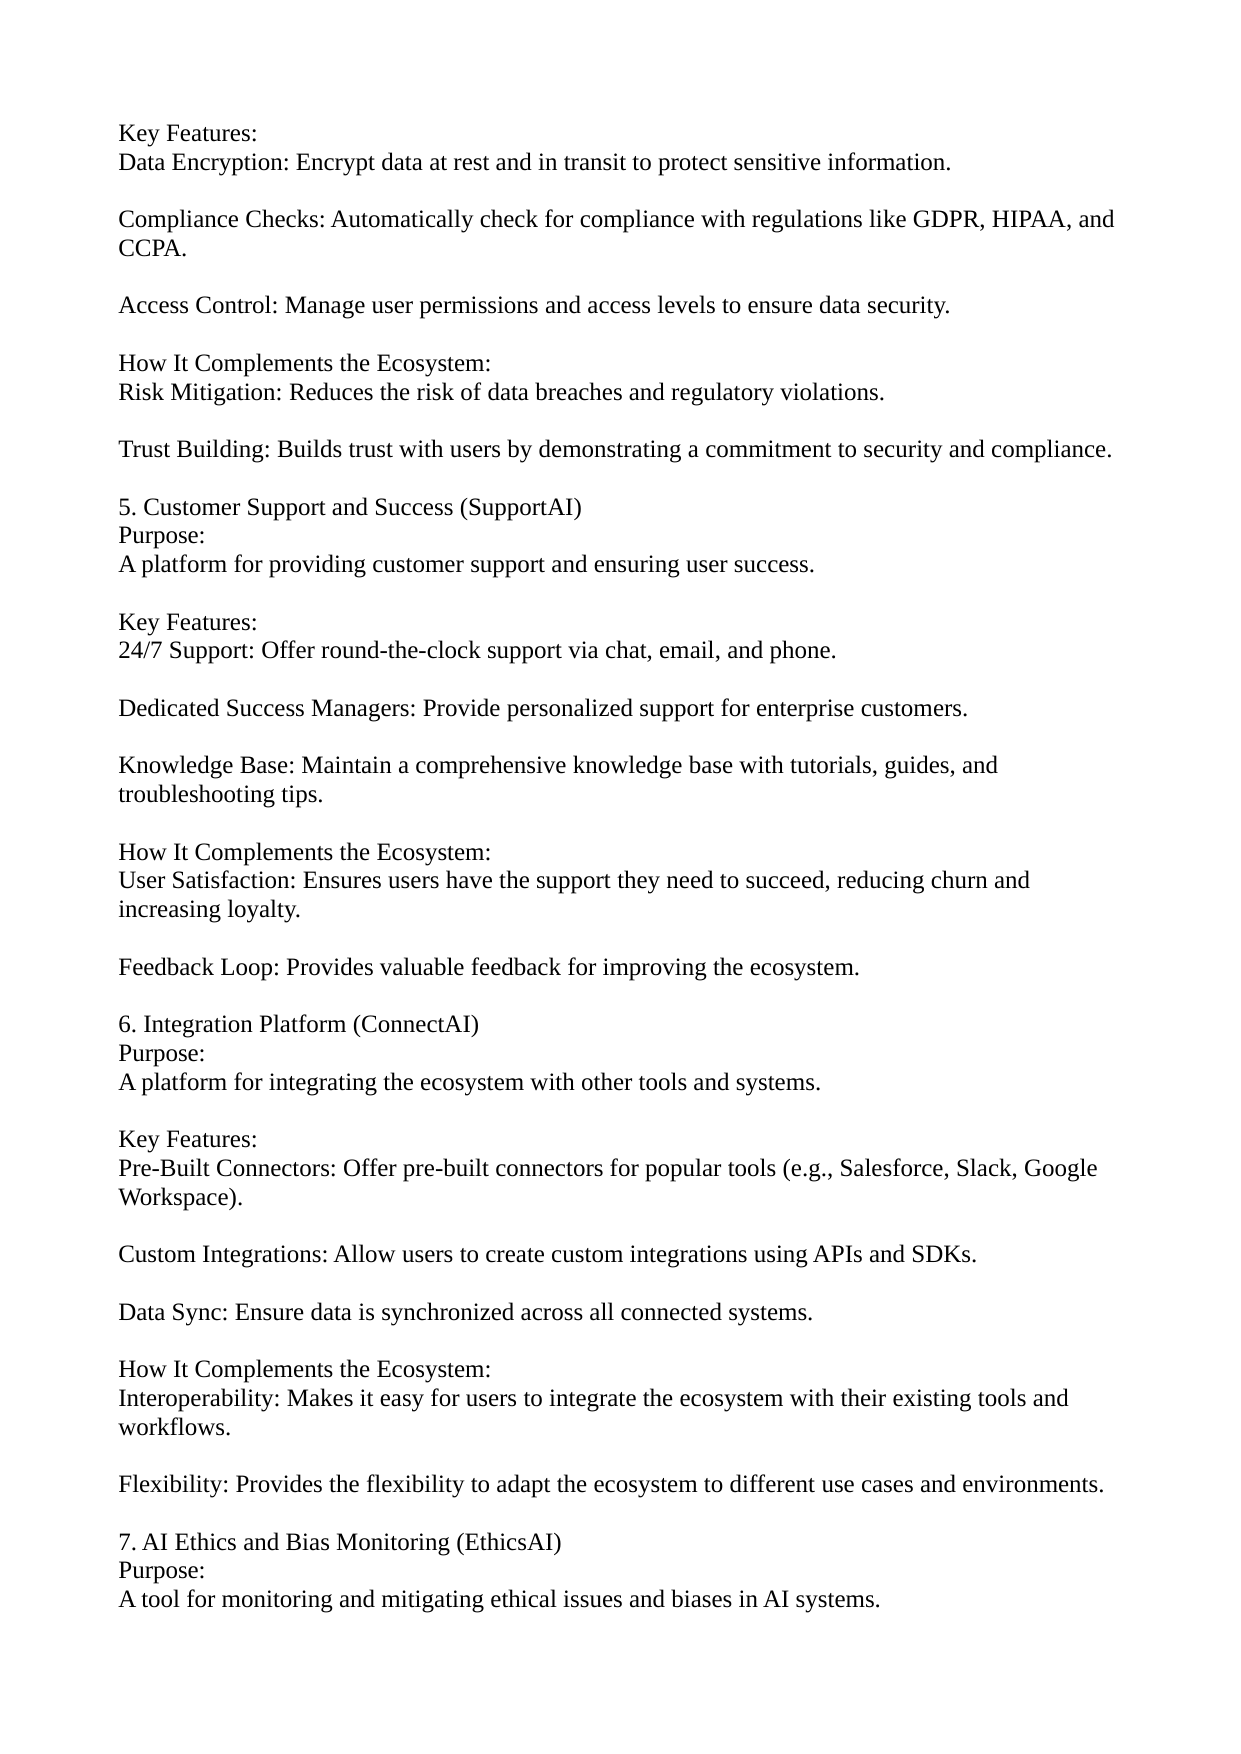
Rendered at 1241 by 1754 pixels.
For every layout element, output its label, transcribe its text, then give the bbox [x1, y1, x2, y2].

text Compliance Checks: Automatically check for compliance with regulations like GDPR, HIPAA, and CCPA. [118, 204, 1122, 262]
text Data Encryption: Encrypt data at rest and in transit to protect sensitive information. [118, 147, 1122, 176]
text Risk Mitigation: Reduces the risk of data breaches and regulatory violations. [118, 377, 1122, 406]
text Access Control: Manage user permissions and access levels to ensure data security. [118, 291, 1122, 319]
text Key Features: [118, 607, 1122, 636]
text A platform for integrating the ecosystem with other tools and systems. [118, 1067, 1122, 1096]
text User Satisfaction: Ensures users have the support they need to succeed, reducing churn and increasing loyalty. [118, 866, 1122, 923]
text Pre-Built Connectors: Offer pre-built connectors for popular tools (e.g., Salesforce, Slack, Google Workspace). [118, 1153, 1122, 1211]
text 24/7 Support: Offer round-the-clock support via chat, email, and phone. [118, 636, 1122, 664]
text 6. Integration Platform (ConnectAI) [118, 1009, 1122, 1038]
text Purpose: [118, 521, 1122, 549]
text 5. Customer Support and Success (SupportAI) [118, 492, 1122, 521]
text 7. AI Ethics and Bias Monitoring (EthicsAI) [118, 1527, 1122, 1556]
text Key Features: [118, 1124, 1122, 1153]
text Knowledge Base: Maintain a comprehensive knowledge base with tutorials, guides, and troubleshooting tips. [118, 751, 1122, 808]
text Key Features: [118, 118, 1122, 147]
text How It Complements the Ecosystem: [118, 1354, 1122, 1383]
text How It Complements the Ecosystem: [118, 348, 1122, 377]
text A tool for monitoring and mitigating ethical issues and biases in AI systems. [118, 1584, 1122, 1613]
text Custom Integrations: Allow users to create custom integrations using APIs and SDKs. [118, 1239, 1122, 1268]
text Purpose: [118, 1038, 1122, 1067]
text Purpose: [118, 1556, 1122, 1584]
text Interoperability: Makes it easy for users to integrate the ecosystem with their existing tools and workflows. [118, 1383, 1122, 1441]
text How It Complements the Ecosystem: [118, 837, 1122, 866]
text Dedicated Success Managers: Provide personalized support for enterprise customers. [118, 693, 1122, 722]
text Trust Building: Builds trust with users by demonstrating a commitment to security and compliance. [118, 434, 1122, 463]
text A platform for providing customer support and ensuring user success. [118, 549, 1122, 578]
text Flexibility: Provides the flexibility to adapt the ecosystem to different use cases and environments. [118, 1469, 1122, 1498]
text Feedback Loop: Provides valuable feedback for improving the ecosystem. [118, 952, 1122, 981]
text Data Sync: Ensure data is synchronized across all connected systems. [118, 1297, 1122, 1326]
